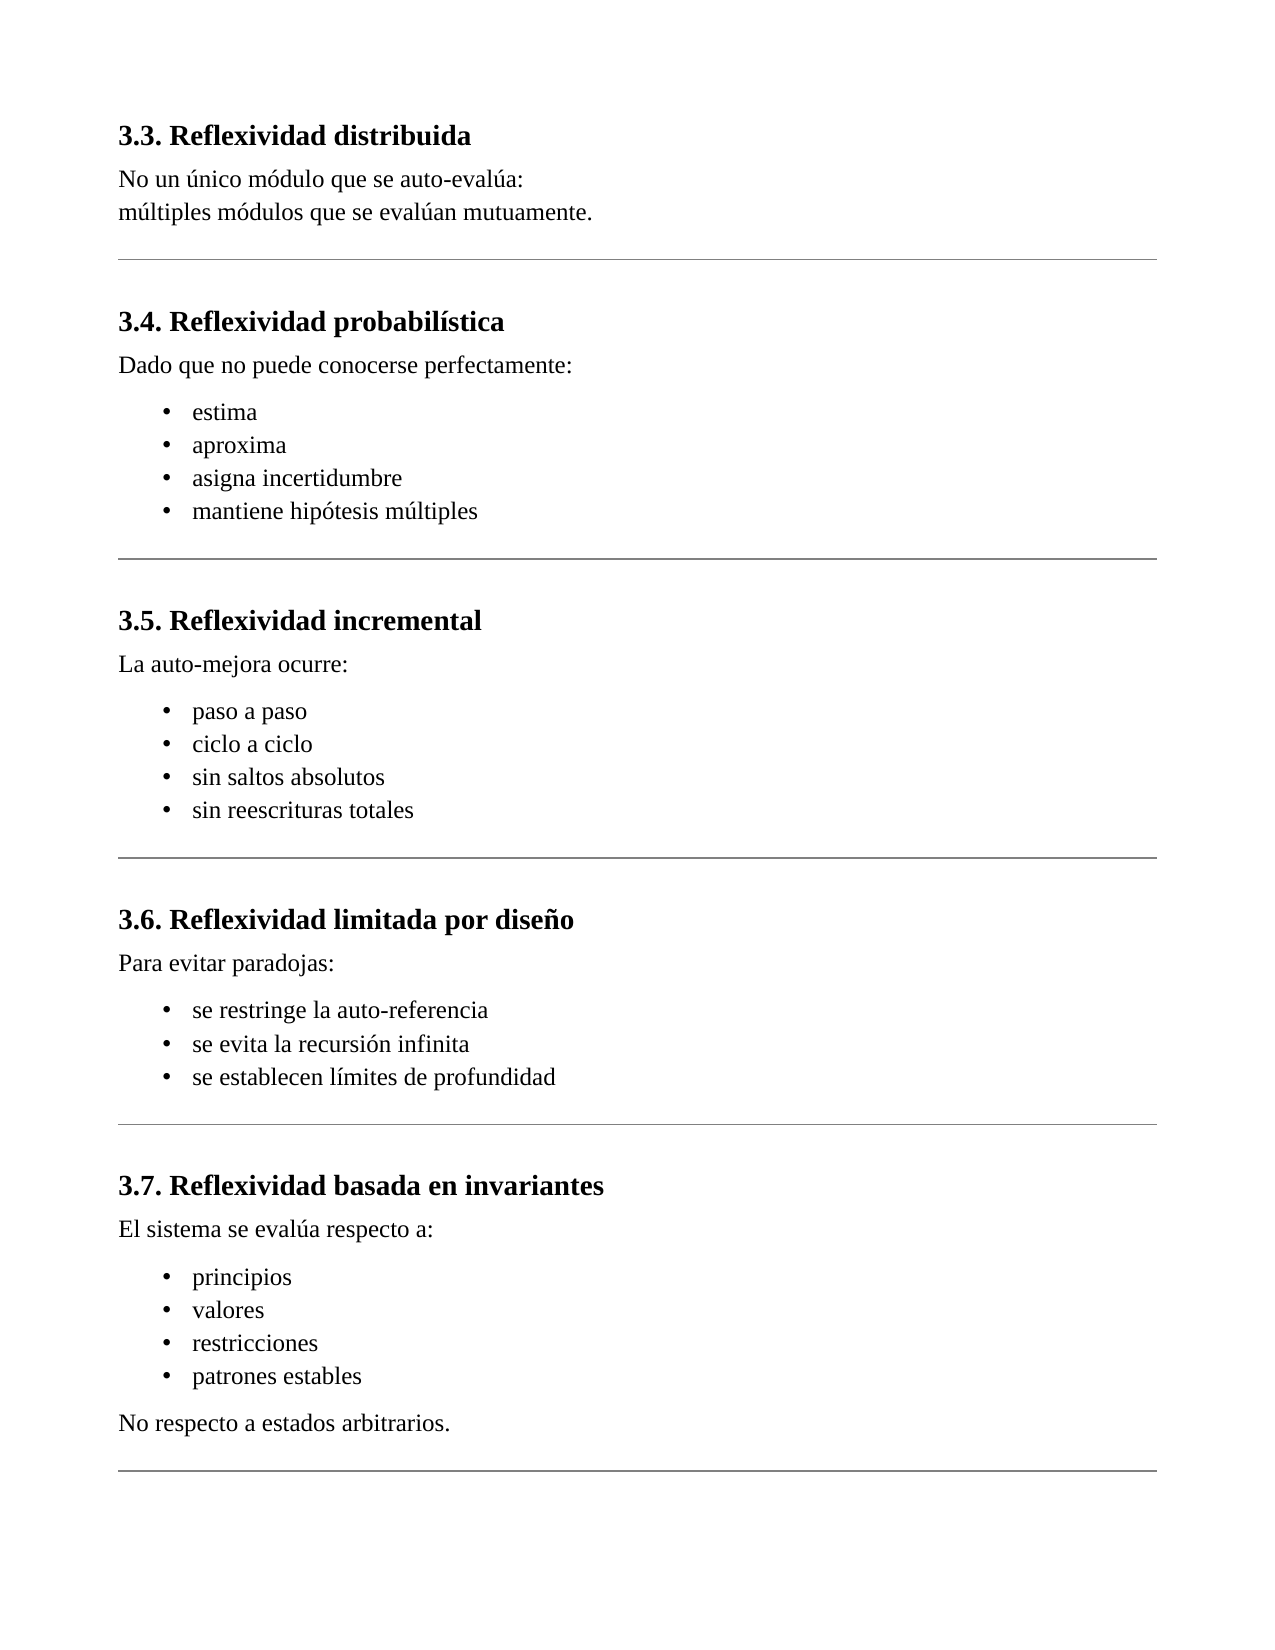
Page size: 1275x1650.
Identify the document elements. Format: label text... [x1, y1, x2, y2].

list sin saltos absolutos [162, 762, 1157, 791]
list restricciones [162, 1328, 1157, 1357]
text El sistema se evalúa respecto a: [118, 1214, 1157, 1243]
text Para evitar paradojas: [118, 948, 1157, 977]
text La auto‑mejora ocurre: [118, 649, 1157, 678]
text No respecto a estados arbitrarios. [118, 1408, 1157, 1437]
list estima [162, 397, 1157, 426]
list mantiene hipótesis múltiples [162, 496, 1157, 525]
subtitle 3.3. Reflexividad distribuida [118, 118, 1157, 152]
subtitle 3.7. Reflexividad basada en invariantes [118, 1168, 1157, 1202]
subtitle 3.5. Reflexividad incremental [118, 603, 1157, 636]
list patrones estables [162, 1361, 1157, 1389]
text No un único módulo que se auto‑evalúa: múltiples módulos que se evalúan mutuamente. [118, 164, 1157, 226]
subtitle 3.6. Reflexividad limitada por diseño [118, 902, 1157, 936]
list se restringe la auto‑referencia [162, 996, 1157, 1024]
list valores [162, 1295, 1157, 1323]
list aproxima [162, 430, 1157, 459]
list se evita la recursión infinita [162, 1029, 1157, 1057]
list asigna incertidumbre [162, 463, 1157, 492]
list se establecen límites de profundidad [162, 1062, 1157, 1090]
list principios [162, 1262, 1157, 1291]
list sin reescrituras totales [162, 796, 1157, 824]
list ciclo a ciclo [162, 729, 1157, 758]
list paso a paso [162, 696, 1157, 725]
text Dado que no puede conocerse perfectamente: [118, 350, 1157, 378]
subtitle 3.4. Reflexividad probabilística [118, 304, 1157, 337]
